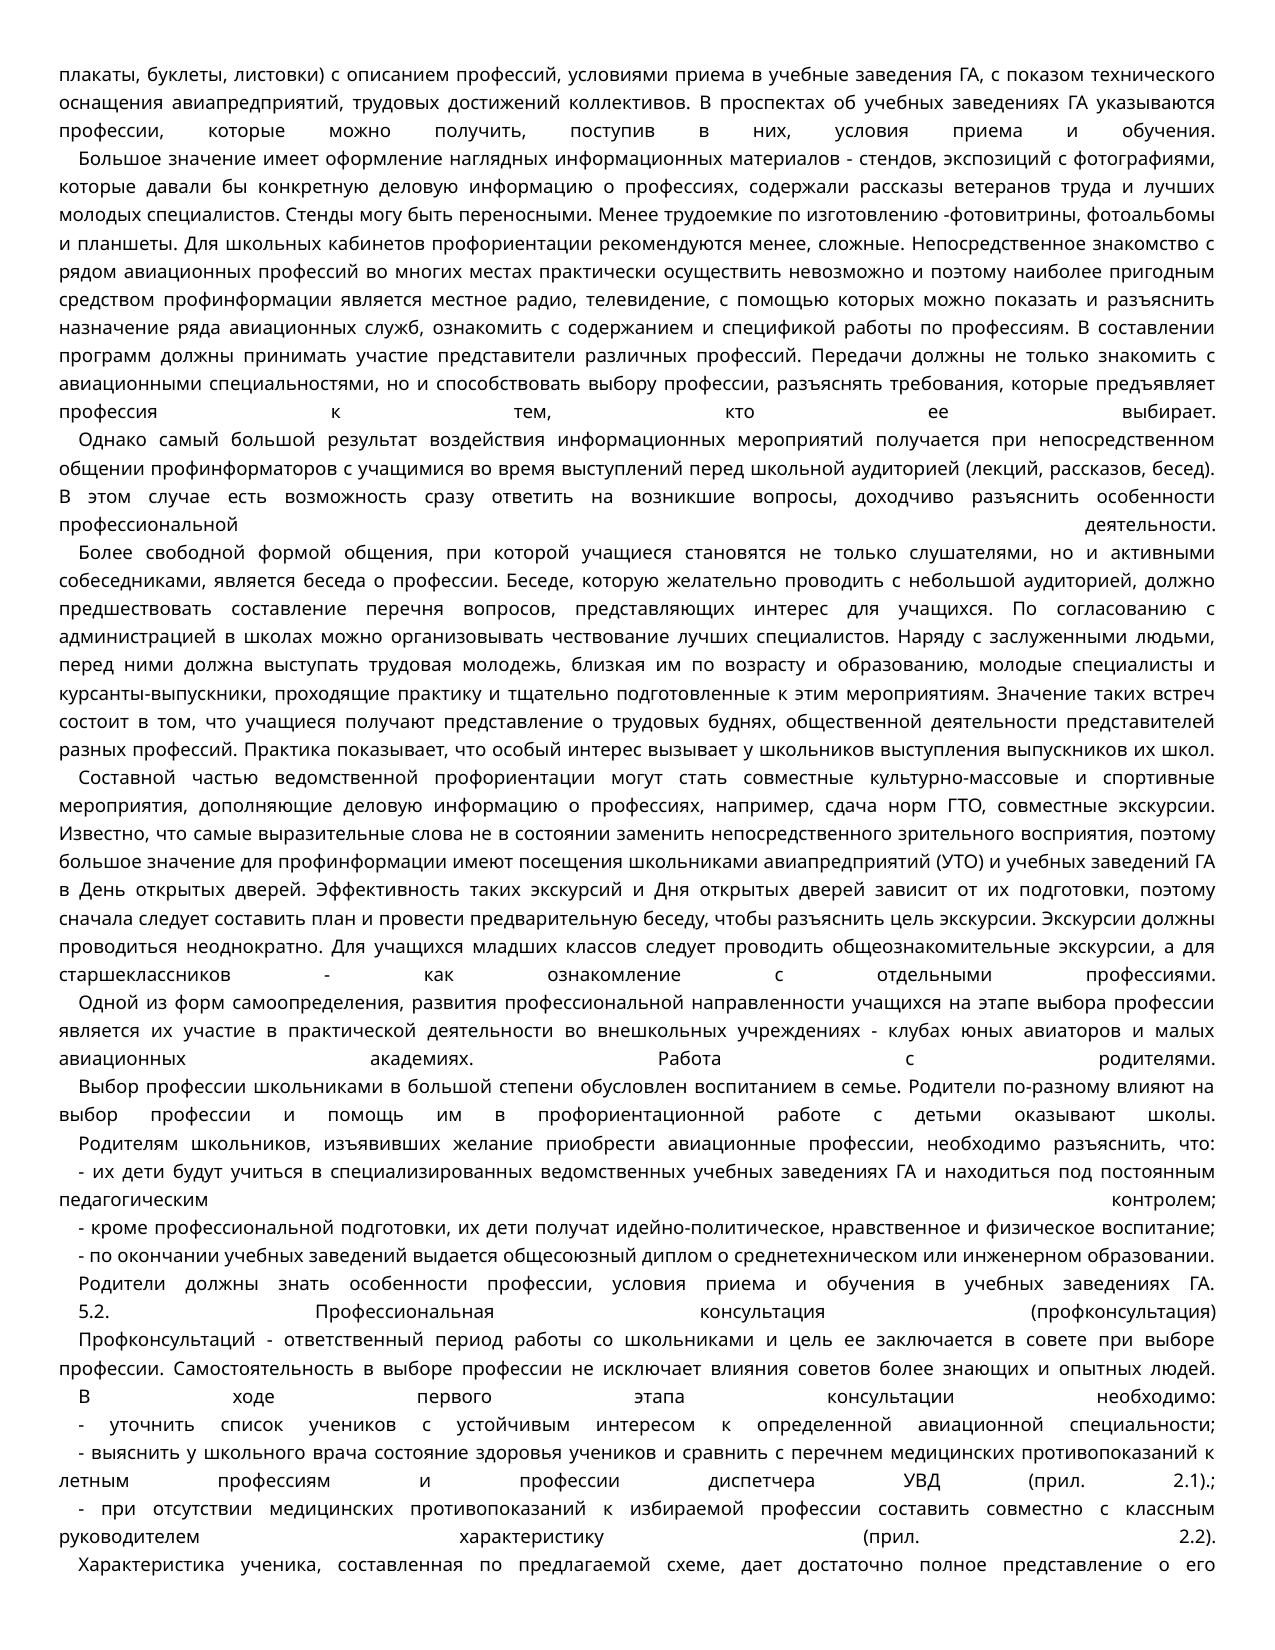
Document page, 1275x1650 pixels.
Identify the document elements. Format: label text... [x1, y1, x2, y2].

text плакаты, буклеты, листовки) с описанием профессий, условиями приема в учебные заведения ГА, с показом технического оснащения авиапредприятий, трудовых достижений коллективов. В проспектах об учебных заведениях ГА указываются профессии, которые можно получить, поступив в них, условия приема и обучения. Большое значение имеет оформление наглядных информационных материалов - стендов, экспозиций с фотографиями, которые давали бы конкретную деловую информацию о профессиях, содержали рассказы ветеранов труда и лучших молодых специалистов. Стенды могу быть переносными. Менее трудоемкие по изготовлению -фотовитрины, фотоальбомы и планшеты. Для школьных кабинетов профориентации рекомендуются менее, сложные. Непосредственное знакомство с рядом авиационных профессий во многих местах практически осуществить невозможно и поэтому наиболее пригодным средством профинформации является местное радио, телевидение, с помощью которых можно показать и разъяснить назначение ряда авиационных служб, ознакомить с содержанием и спецификой работы по профессиям. В составлении программ должны принимать участие представители различных профессий. Передачи должны не только знакомить с авиационными специальностями, но и способствовать выбору профессии, разъяснять требования, которые предъявляет профессия к тем, кто ее выбирает. Однако самый большой результат воздействия информационных мероприятий получается при непосредственном общении профинформаторов с учащимися во время выступлений перед школьной аудиторией (лекций, рассказов, бесед). В этом случае есть возможность сразу ответить на возникшие вопросы, доходчиво разъяснить особенности профессиональной деятельности. Более свободной формой общения, при которой учащиеся становятся не только слушателями, но и активными собеседниками, является беседа о профессии. Беседе, которую желательно проводить с небольшой аудиторией, должно предшествовать составление перечня вопросов, представляющих интерес для учащихся. По согласованию с администрацией в школах можно организовывать чествование лучших специалистов. Наряду с заслуженными людьми, перед ними должна выступать трудовая молодежь, близкая им по возрасту и образованию, молодые специалисты и курсанты-выпускники, проходящие практику и тщательно подготовленные к этим мероприятиям. Значение таких встреч состоит в том, что учащиеся получают представление о трудовых буднях, общественной деятельности представителей разных профессий. Практика показывает, что особый интерес вызывает у школьников выступления выпускников их школ. Составной частью ведомственной профориентации могут стать совместные культурно-массовые и спортивные мероприятия, дополняющие деловую информацию о профессиях, например, сдача норм ГТО, совместные экскурсии. Известно, что самые выразительные слова не в состоянии заменить непосредственного зрительного восприятия, поэтому большое значение для профинформации имеют посещения школьниками авиапредприятий (УТО) и учебных заведений ГА в День открытых дверей. Эффективность таких экскурсий и Дня открытых дверей зависит от их подготовки, поэтому сначала следует составить план и провести предварительную беседу, чтобы разъяснить цель экскурсии. Экскурсии должны проводиться неоднократно. Для учащихся младших классов следует проводить общеознакомительные экскурсии, а для старшеклассников - как ознакомление с отдельными профессиями. Одной из форм самоопределения, развития профессиональной направленности учащихся на этапе выбора профессии является их участие в практической деятельности во внешкольных учреждениях - клубах юных авиаторов и малых авиационных академиях. Работа с родителями. Выбор профессии школьниками в большой степени обусловлен воспитанием в семье. Родители по-разному влияют на выбор профессии и помощь им в профориентационной работе с детьми оказывают школы. Родителям школьников, изъявивших желание приобрести авиационные профессии, необходимо разъяснить, что: - их дети будут учиться в специализированных ведомственных учебных заведениях ГА и находиться под постоянным педагогическим контролем; - кроме профессиональной подготовки, их дети получат идейно-политическое, нравственное и физическое воспитание; - по окончании учебных заведений выдается общесоюзный диплом о среднетехническом или инженерном образовании. Родители должны знать особенности профессии, условия приема и обучения в учебных заведениях ГА. 5.2. Профессиональная консультация (профконсультация) Профконсультаций - ответственный период работы со школьниками и цель ее заключается в совете при выборе профессии. Самостоятельность в выборе профессии не исключает влияния советов более знающих и опытных людей. В ходе первого этапа консультации необходимо: - уточнить список учеников с устойчивым интересом к определенной авиационной специальности; - выяснить у школьного врача состояние здоровья учеников и сравнить с перечнем медицинских противопоказаний к летным профессиям и профессии диспетчера УВД (прил. 2.1).; - при отсутствии медицинских противопоказаний к избираемой профессии составить совместно с классным руководителем характеристику (прил. 2.2). Характеристика ученика, составленная по предлагаемой схеме, дает достаточно полное представление о его [58, 58, 1216, 1577]
